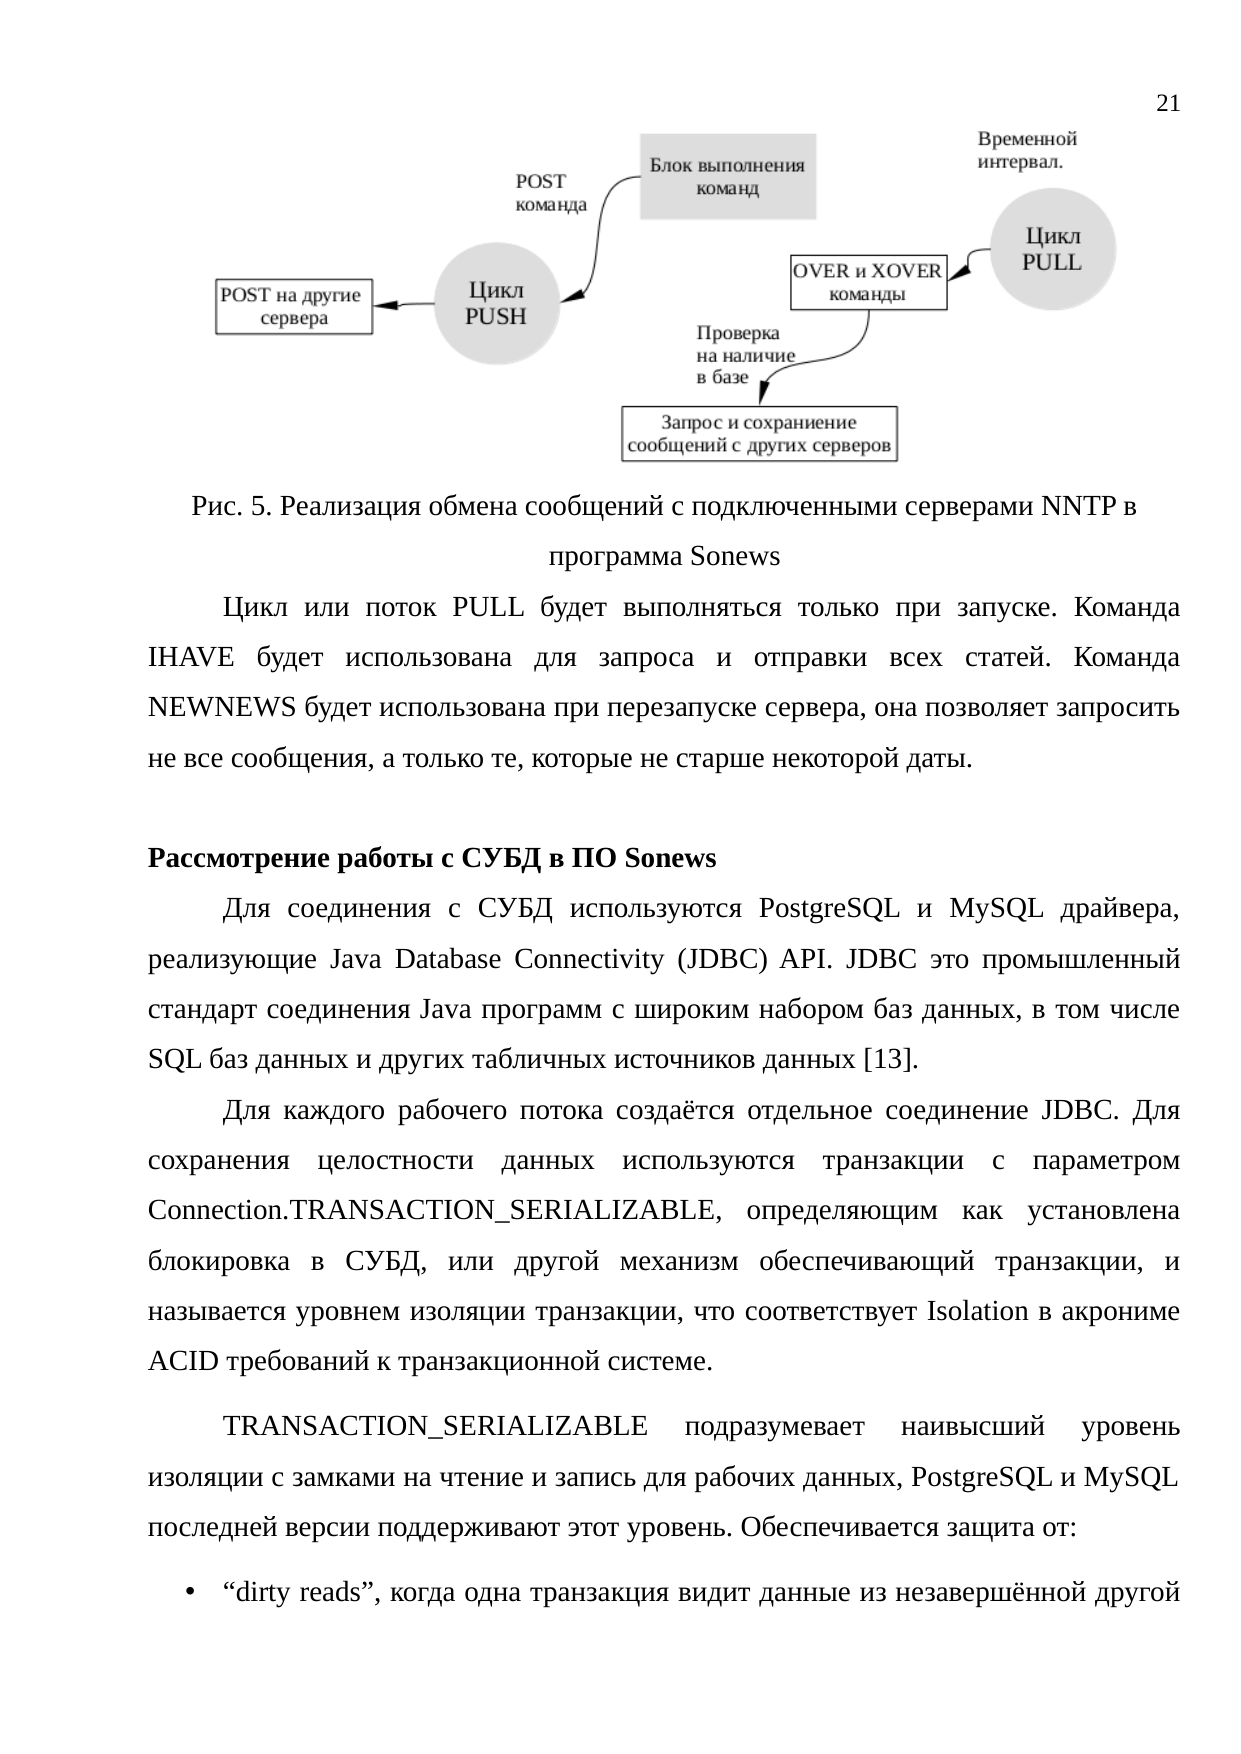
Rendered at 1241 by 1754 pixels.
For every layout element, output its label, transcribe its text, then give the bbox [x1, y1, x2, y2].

text TRANSACTION_SERIALIZABLE подразумевает наивысший уровень изоляции с замками на чтение и запись для рабочих данных, PostgreSQL и MySQL последней версии поддерживают этот уровень. Обеспечивается защита от: [148, 1408, 1181, 1542]
text Для каждого рабочего потока создаётся отдельное соединение JDBC. Для сохранения целостности данных используются транзакции с параметром Connection.TRANSACTION_SERIALIZABLE, определяющим как установлена блокировка в СУБД, или другой механизм обеспечивающий транзакции, и называется уровнем изоляции транзакции, что соответствует Isolation в акрониме ACID требований к транзакционной системе. [148, 1092, 1181, 1377]
list “dirty reads”, когда одна транзакция видит данные из незавершённой другой [185, 1574, 1181, 1607]
text Рис. 5. Реализация обмена сообщений с подключенными серверами NNTP в программа Sonews [148, 118, 1181, 572]
text Для соединения с СУБД используются PostgreSQL и MySQL драйвера, реализующие Java Database Connectivity (JDBC) API. JDBC это промышленный стандарт соединения Java программ с широким набором баз данных, в том числе SQL баз данных и других табличных источников данных [13]. [148, 891, 1181, 1075]
text Цикл или поток PULL будет выполняться только при запуске. Команда IHAVE будет использована для запроса и отправки всех статей. Команда NEWNEWS будет использована при перезапуске сервера, она позволяет запросить не все сообщения, а только те, которые не старше некоторой даты. [148, 589, 1181, 773]
picture [206, 118, 1123, 178]
text Рассмотрение работы с СУБД в ПО Sonews [148, 840, 1181, 874]
